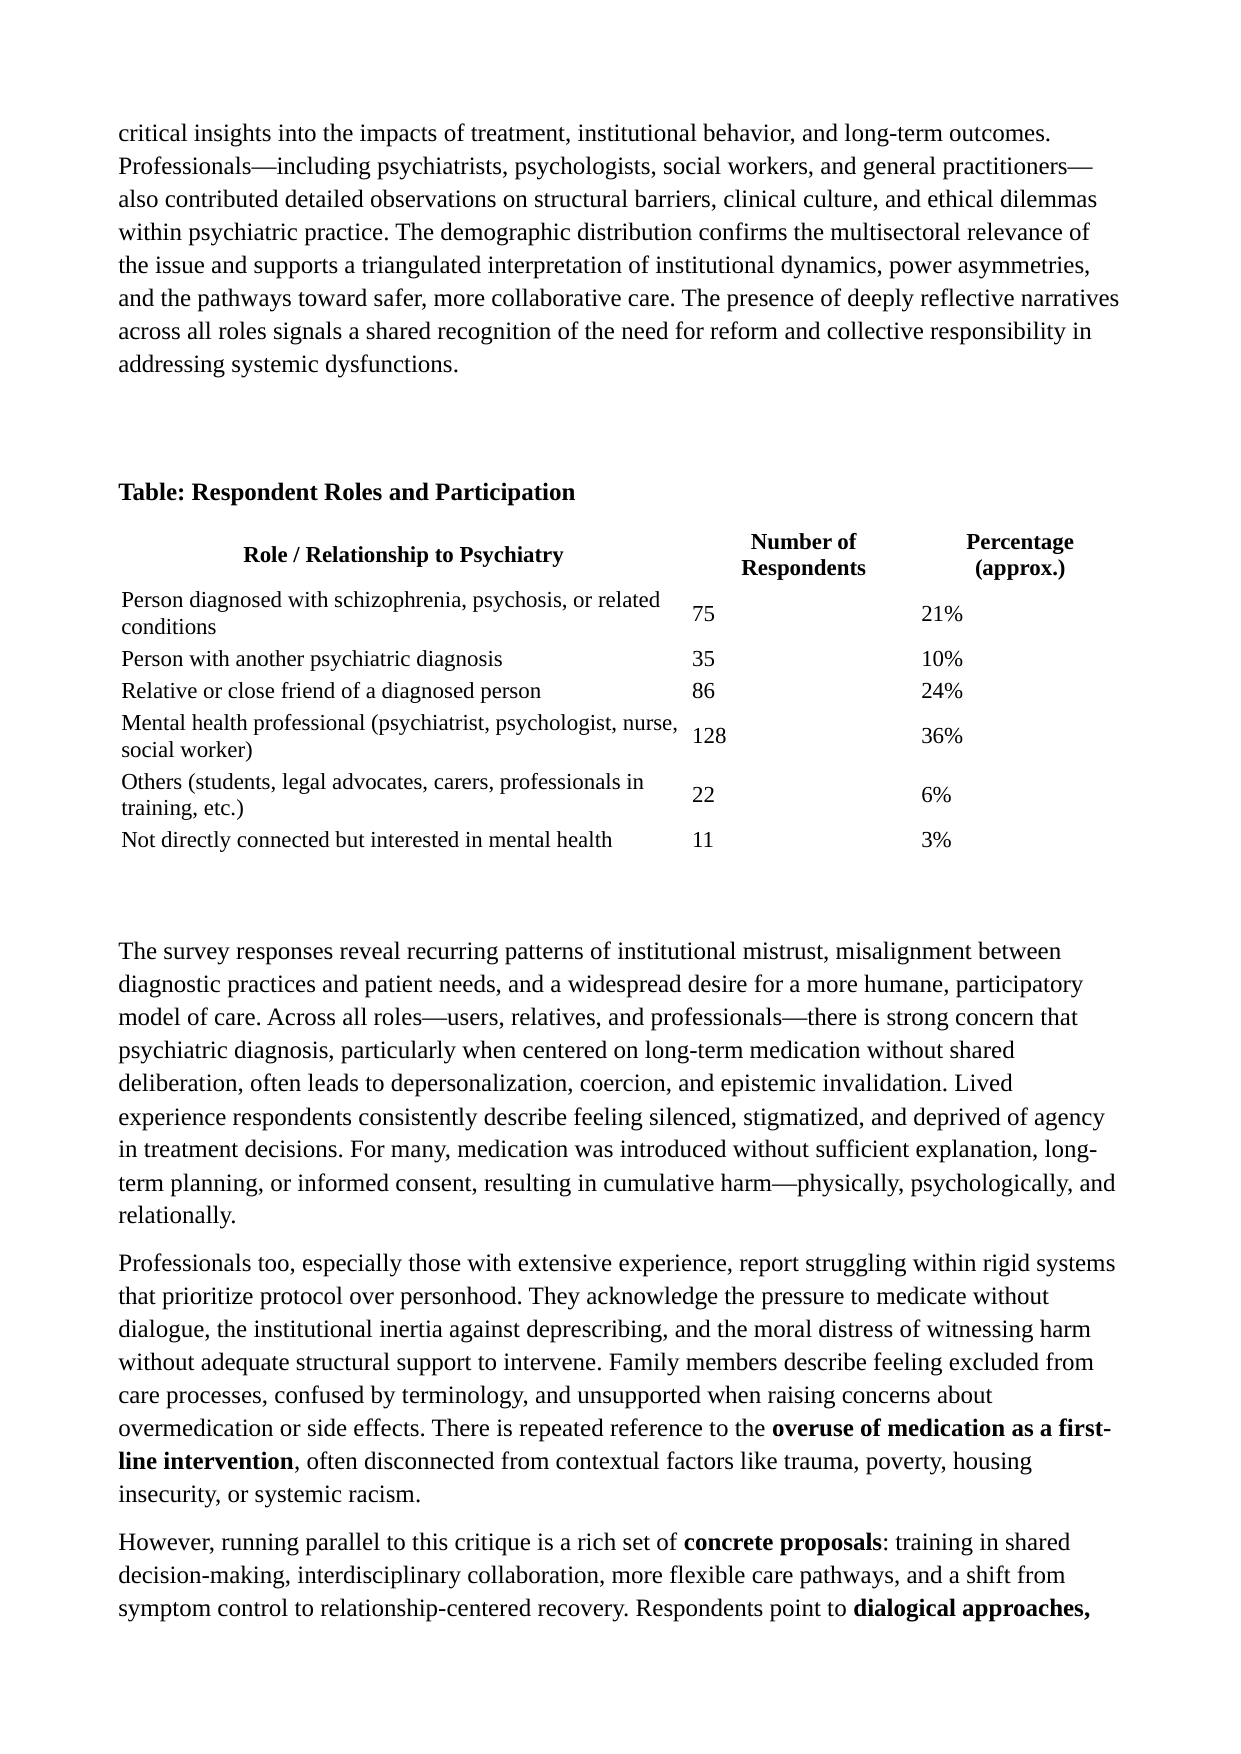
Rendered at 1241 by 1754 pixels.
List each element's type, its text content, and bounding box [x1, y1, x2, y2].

table_cell 128 [689, 707, 918, 765]
table_header Percentage (approx.) [918, 525, 1122, 584]
table_cell 75 [689, 584, 918, 642]
text Table: Respondent Roles and Participation [118, 477, 1122, 506]
table_cell Person diagnosed with schizophrenia, psychosis, or related conditions [118, 584, 689, 642]
table_cell 11 [689, 824, 918, 856]
table_cell 6% [918, 765, 1122, 824]
table_cell Others (students, legal advocates, carers, professionals in training, etc.) [118, 765, 689, 824]
table_cell 86 [689, 674, 918, 707]
table_header Role / Relationship to Psychiatry [118, 525, 689, 584]
table_cell Person with another psychiatric diagnosis [118, 642, 689, 674]
table_cell 35 [689, 642, 918, 674]
table_cell 10% [918, 642, 1122, 674]
text The survey responses reveal recurring patterns of institutional mistrust, misalignment between diagnostic practices and patient needs, and a widespread desire for a more humane, participatory model of care. Across all roles—users, relatives, and professionals—there is strong concern that psychiatric diagnosis, particularly when centered on long-term medication without shared deliberation, often leads to depersonalization, coercion, and epistemic invalidation. Lived experience respondents consistently describe feeling silenced, stigmatized, and deprived of agency in treatment decisions. For many, medication was introduced without sufficient explanation, long-term planning, or informed consent, resulting in cumulative harm—physically, psychologically, and relationally. [118, 903, 1122, 1229]
table_cell 22 [689, 765, 918, 824]
table_cell 3% [918, 824, 1122, 856]
table_cell 21% [918, 584, 1122, 642]
table_cell Mental health professional (psychiatrist, psychologist, nurse, social worker) [118, 707, 689, 765]
text Professionals too, especially those with extensive experience, report struggling within rigid systems that prioritize protocol over personhood. They acknowledge the pressure to medicate without dialogue, the institutional inertia against deprescribing, and the moral distress of witnessing harm without adequate structural support to intervene. Family members describe feeling excluded from care processes, confused by terminology, and unsupported when raising concerns about overmedication or side effects. There is repeated reference to the overuse of medication as a first-line intervention, often disconnected from contextual factors like trauma, poverty, housing insecurity, or systemic racism. [118, 1248, 1122, 1508]
table_cell Not directly connected but interested in mental health [118, 824, 689, 856]
text However, running parallel to this critique is a rich set of concrete proposals: training in shared decision-making, interdisciplinary collaboration, more flexible care pathways, and a shift from symptom control to relationship-centered recovery. Respondents point to dialogical approaches, [118, 1527, 1122, 1622]
table_cell Relative or close friend of a diagnosed person [118, 674, 689, 707]
table_header Number of Respondents [689, 525, 918, 584]
table_cell 24% [918, 674, 1122, 707]
table_cell 36% [918, 707, 1122, 765]
text critical insights into the impacts of treatment, institutional behavior, and long-term outcomes. Professionals—including psychiatrists, psychologists, social workers, and general practitioners—also contributed detailed observations on structural barriers, clinical culture, and ethical dilemmas within psychiatric practice. The demographic distribution confirms the multisectoral relevance of the issue and supports a triangulated interpretation of institutional dynamics, power asymmetries, and the pathways toward safer, more collaborative care. The presence of deeply reflective narratives across all roles signals a shared recognition of the need for reform and collective responsibility in addressing systemic dysfunctions. [118, 118, 1122, 378]
